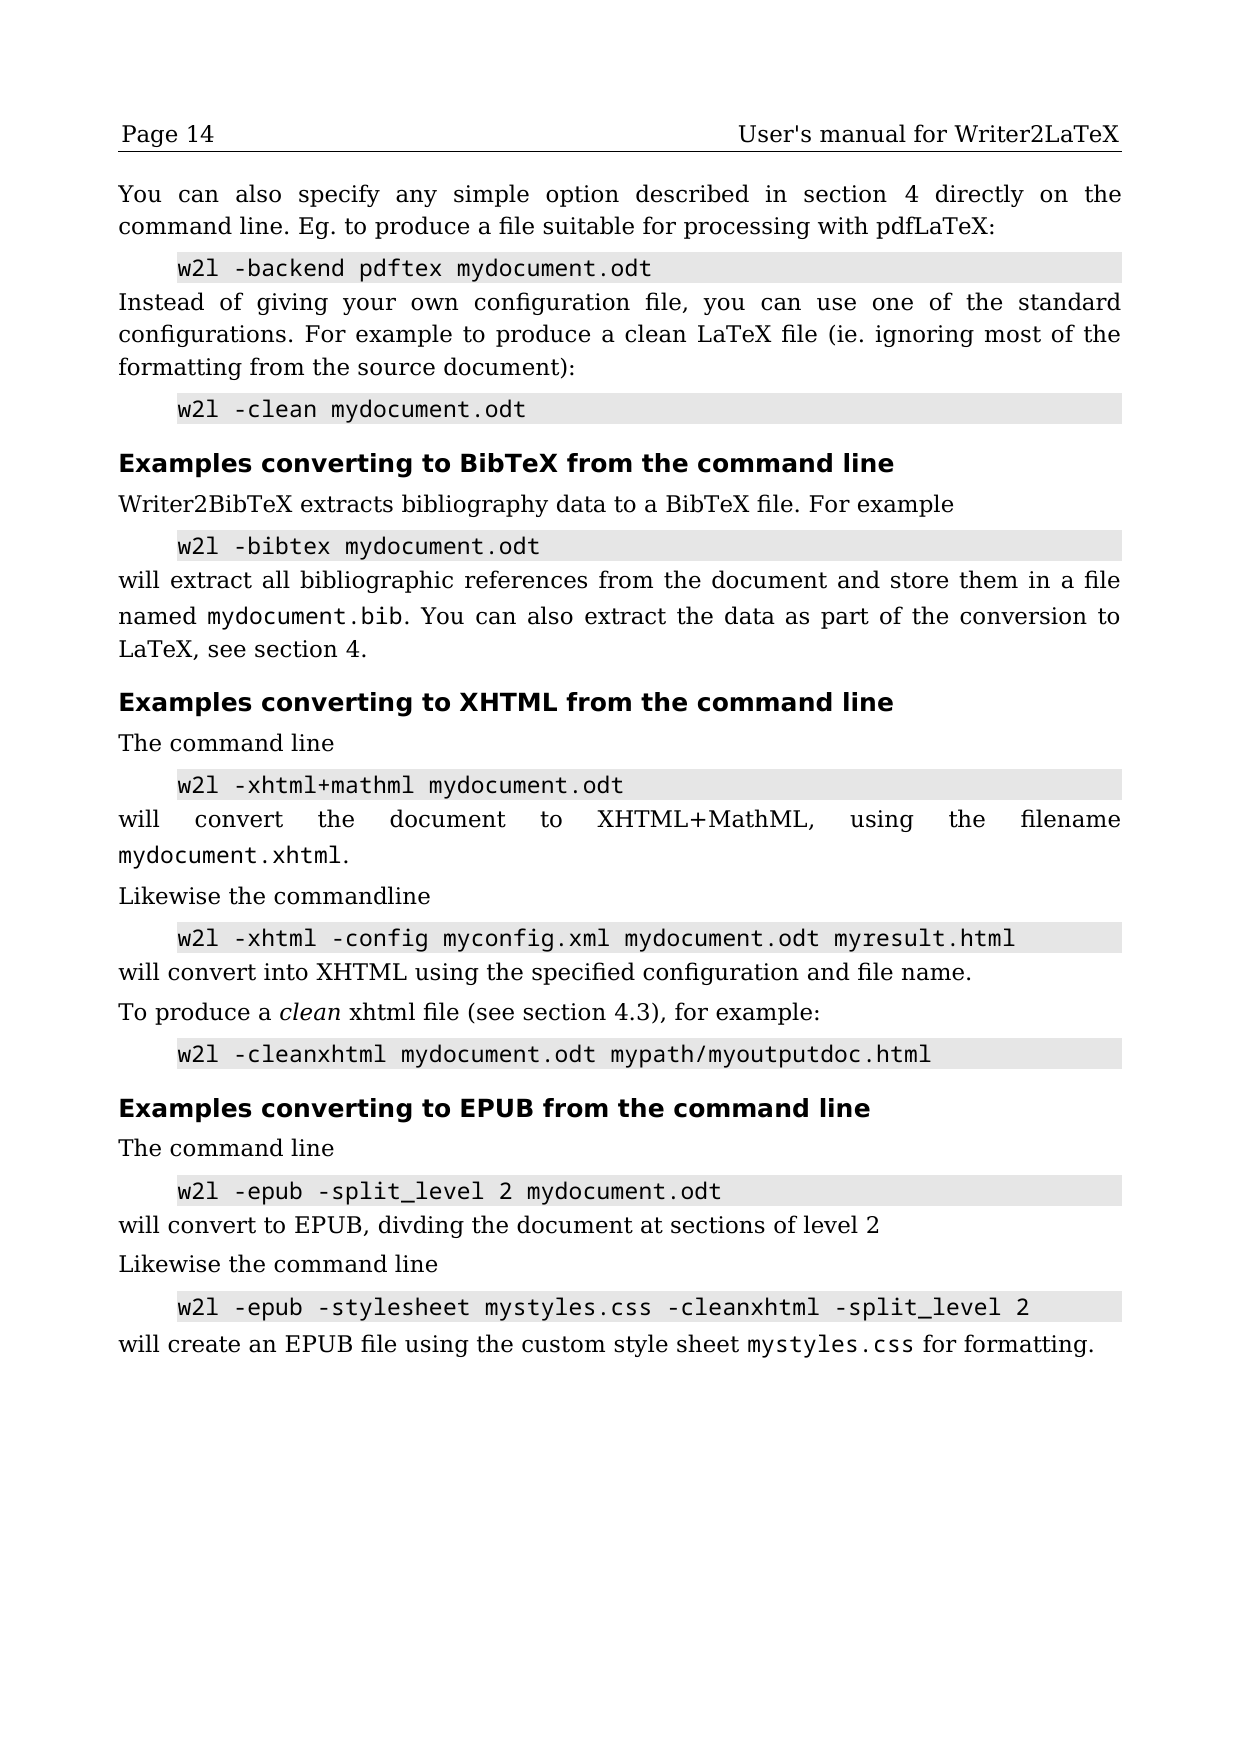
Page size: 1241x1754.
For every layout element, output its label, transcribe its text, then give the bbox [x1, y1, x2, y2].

text To produce a clean xhtml file (see section 4.3), for example: [118, 998, 1122, 1026]
text will extract all bibliographic references from the document and store them in a file named mydocument.bib. You can also extract the data as part of the conversion to LaTeX, see section 4. [118, 567, 1122, 663]
text The command line [118, 730, 1122, 757]
text w2l -clean mydocument.odt [177, 393, 1122, 424]
text You can also specify any simple option described in section 4 directly on the command line. Eg. to produce a file suitable for processing with pdfLaTeX: [118, 181, 1122, 240]
text will create an EPUB file using the custom style sheet mystyles.css for formatting. [118, 1327, 1122, 1358]
text w2l -cleanxhtml mydocument.odt mypath/myoutputdoc.html [177, 1038, 1122, 1069]
text w2l -epub -stylesheet mystyles.css -cleanxhtml -split_level 2 [177, 1291, 1122, 1322]
text will convert into XHTML using the specified configuration and file name. [118, 959, 1122, 986]
text w2l -xhtml -config myconfig.xml mydocument.odt myresult.html [177, 922, 1122, 953]
text Likewise the command line [118, 1251, 1122, 1278]
text w2l -backend pdftex mydocument.odt [177, 252, 1122, 283]
text will convert to EPUB, divding the document at sections of level 2 [118, 1212, 1122, 1239]
subtitle Examples converting to EPUB from the command line [118, 1094, 1122, 1123]
text Likewise the commandline [118, 883, 1122, 910]
text Writer2BibTeX extracts bibliography data to a BibTeX file. For example [118, 491, 1122, 518]
text Instead of giving your own configuration file, you can use one of the standard configurations. For example to produce a clean LaTeX file (ie. ignoring most of the formatting from the source document): [118, 289, 1122, 381]
text w2l -xhtml+mathml mydocument.odt [177, 769, 1122, 800]
subtitle Examples converting to BibTeX from the command line [118, 449, 1122, 478]
text w2l -epub -split_level 2 mydocument.odt [177, 1175, 1122, 1206]
text w2l -bibtex mydocument.odt [177, 530, 1122, 561]
subtitle Examples converting to XHTML from the command line [118, 688, 1122, 717]
text will convert the document to XHTML+MathML, using the filename mydocument.xhtml. [118, 806, 1122, 870]
text The command line [118, 1135, 1122, 1162]
